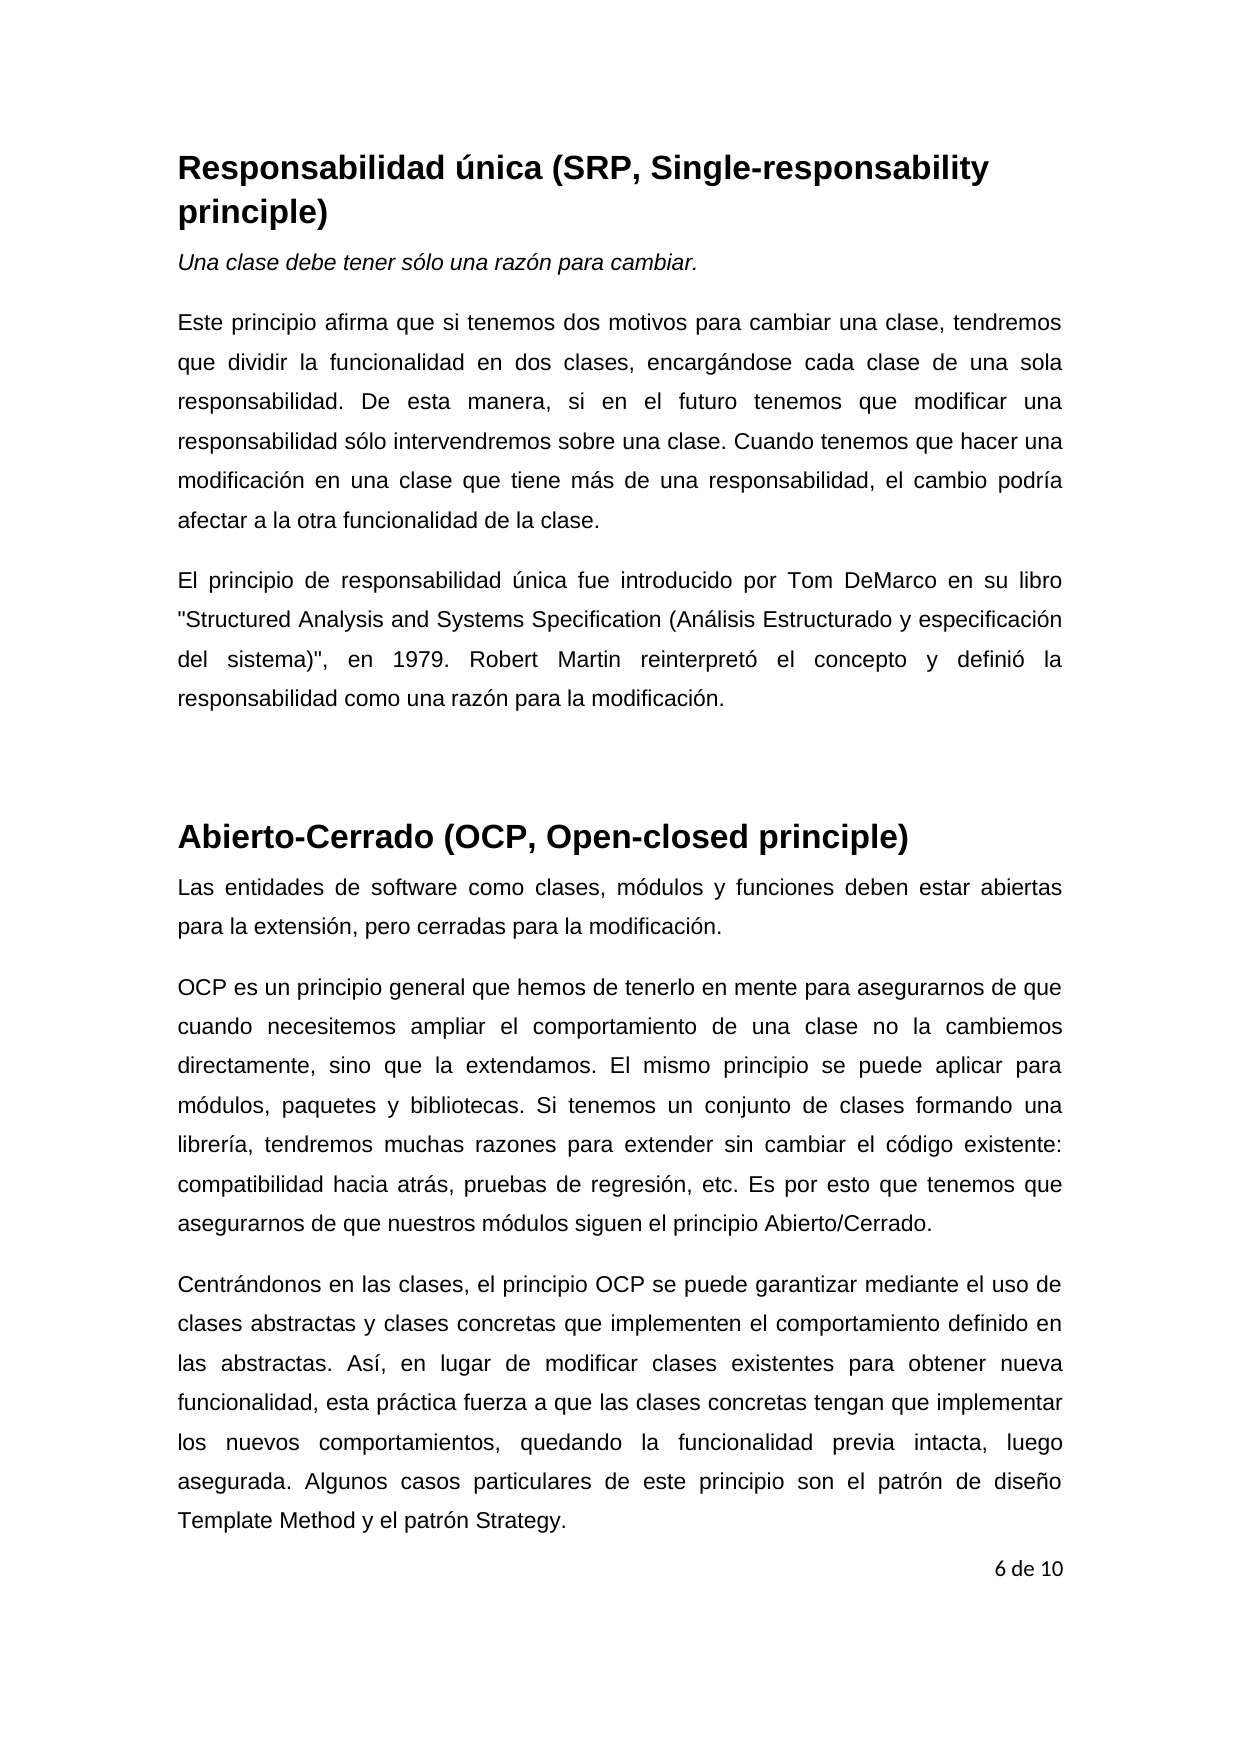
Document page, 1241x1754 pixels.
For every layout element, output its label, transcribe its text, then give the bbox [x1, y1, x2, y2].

text Este principio afirma que si tenemos dos motivos para cambiar una clase, tendremos que dividir la funcionalidad en dos clases, encargándose cada clase de una sola responsabilidad. De esta manera, si en el futuro tenemos que modificar una responsabilidad sólo intervendremos sobre una clase. Cuando tenemos que hacer una modificación en una clase que tiene más de una responsabilidad, el cambio podría afectar a la otra funcionalidad de la clase. [177, 309, 1063, 533]
subtitle Responsabilidad única (SRP, Single-responsability principle) [177, 148, 1063, 231]
subtitle Abierto-Cerrado (OCP, Open-closed principle) [177, 817, 1063, 855]
text El principio de responsabilidad única fue introducido por Tom DeMarco en su libro "Structured Analysis and Systems Specification (Análisis Estructurado y especificación del sistema)", en 1979. Robert Martin reinterpretó el concepto y definió la responsabilidad como una razón para la modificación. [177, 567, 1063, 712]
text Una clase debe tener sólo una razón para cambiar. [177, 249, 1063, 275]
text Centrándonos en las clases, el principio OCP se puede garantizar mediante el uso de clases abstractas y clases concretas que implementen el comportamiento definido en las abstractas. Así, en lugar de modificar clases existentes para obtener nueva funcionalidad, esta práctica fuerza a que las clases concretas tengan que implementar los nuevos comportamientos, quedando la funcionalidad previa intacta, luego asegurada. Algunos casos particulares de este principio son el patrón de diseño Template Method y el patrón Strategy. [177, 1271, 1063, 1534]
text OCP es un principio general que hemos de tenerlo en mente para asegurarnos de que cuando necesitemos ampliar el comportamiento de una clase no la cambiemos directamente, sino que la extendamos. El mismo principio se puede aplicar para módulos, paquetes y bibliotecas. Si tenemos un conjunto de clases formando una librería, tendremos muchas razones para extender sin cambiar el código existente: compatibilidad hacia atrás, pruebas de regresión, etc. Es por esto que tenemos que asegurarnos de que nuestros módulos siguen el principio Abierto/Cerrado. [177, 973, 1063, 1237]
text Las entidades de software como clases, módulos y funciones deben estar abiertas para la extensión, pero cerradas para la modificación. [177, 874, 1063, 939]
